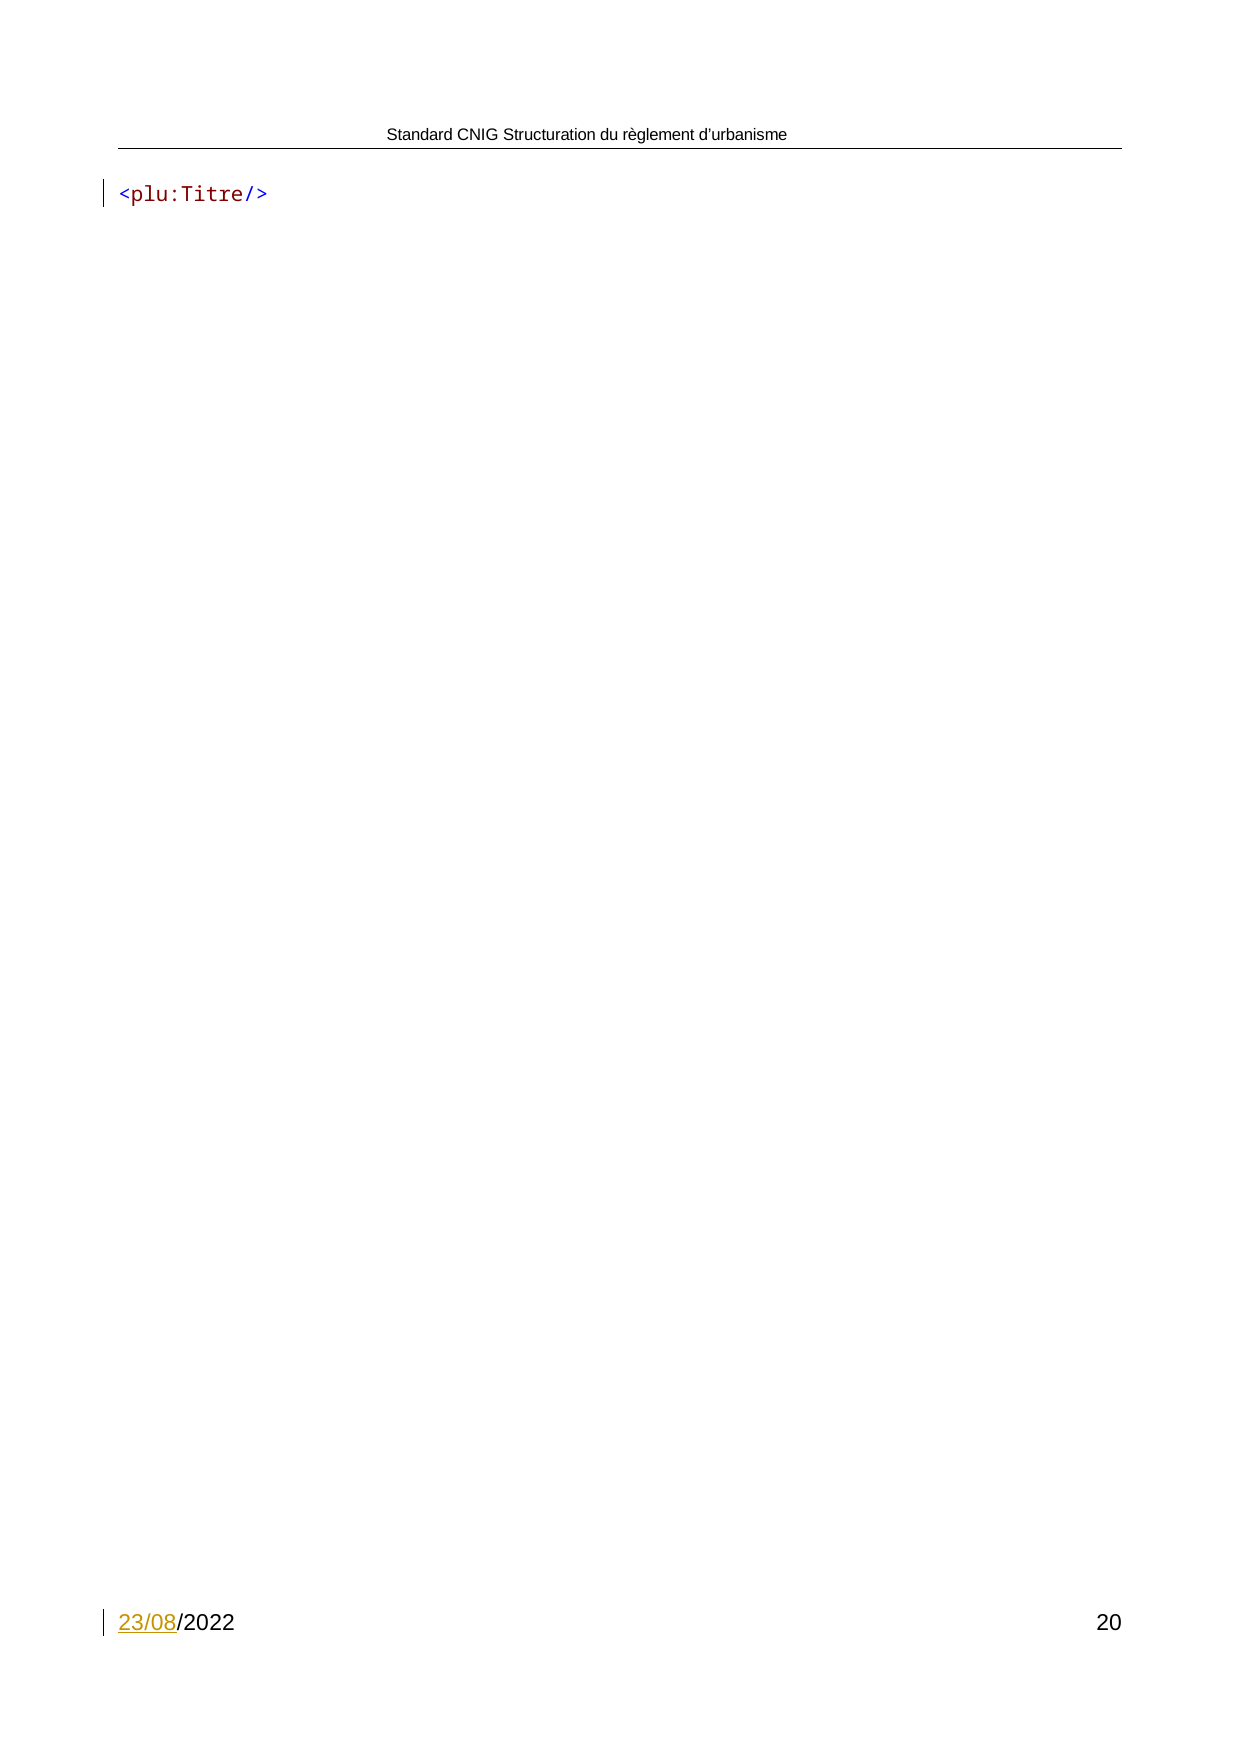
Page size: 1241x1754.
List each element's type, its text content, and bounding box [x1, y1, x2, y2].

text <plu:Titre/> [118, 178, 1122, 207]
